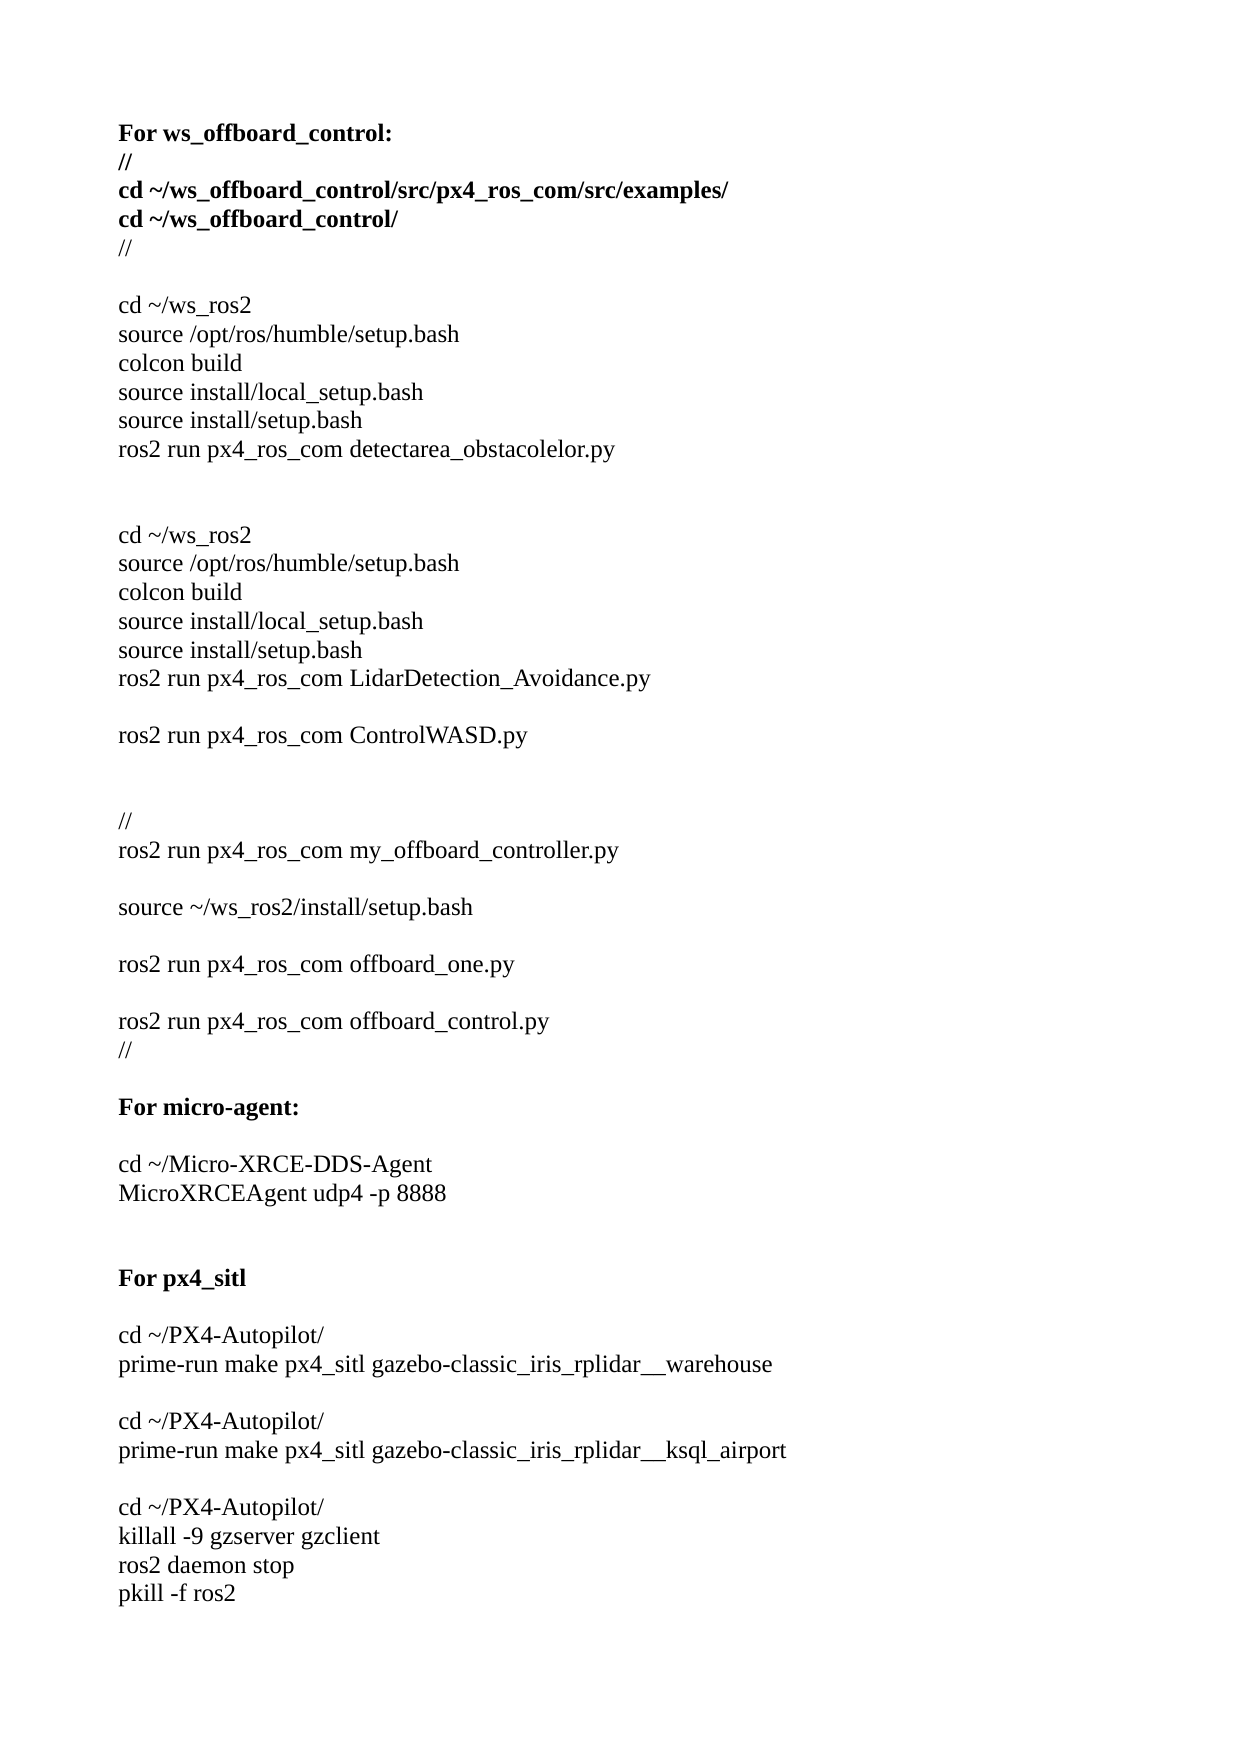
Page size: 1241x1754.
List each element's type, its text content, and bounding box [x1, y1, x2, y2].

text ros2 run px4_ros_com ControlWASD.py [118, 721, 1122, 749]
text // [118, 147, 1122, 176]
text source /opt/ros/humble/setup.bash [118, 319, 1122, 348]
text cd ~/PX4-Autopilot/ [118, 1406, 1122, 1435]
text // [118, 1035, 1122, 1064]
text // [118, 806, 1122, 835]
text cd ~/PX4-Autopilot/ [118, 1321, 1122, 1349]
text // [118, 233, 1122, 262]
text cd ~/PX4-Autopilot/ [118, 1492, 1122, 1521]
text source /opt/ros/humble/setup.bash [118, 548, 1122, 577]
text source install/setup.bash [118, 635, 1122, 663]
text prime-run make px4_sitl gazebo-classic_iris_rplidar__ksql_airport [118, 1435, 1122, 1464]
text For ws_offboard_control: [118, 118, 1122, 147]
text cd ~/Micro-XRCE-DDS-Agent [118, 1149, 1122, 1178]
text ros2 daemon stop [118, 1550, 1122, 1578]
text pkill -f ros2 [118, 1578, 1122, 1607]
text cd ~/ws_offboard_control/ [118, 204, 1122, 233]
text MicroXRCEAgent udp4 -p 8888 [118, 1178, 1122, 1207]
text For micro-agent: [118, 1092, 1122, 1121]
text ros2 run px4_ros_com offboard_control.py [118, 1006, 1122, 1035]
text colcon build [118, 577, 1122, 606]
text cd ~/ws_offboard_control/src/px4_ros_com/src/examples/ [118, 176, 1122, 204]
text For px4_sitl [118, 1263, 1122, 1292]
text ros2 run px4_ros_com LidarDetection_Avoidance.py [118, 663, 1122, 692]
text cd ~/ws_ros2 [118, 291, 1122, 319]
text source ~/ws_ros2/install/setup.bash [118, 892, 1122, 921]
text killall -9 gzserver gzclient [118, 1521, 1122, 1550]
text source install/setup.bash [118, 406, 1122, 434]
text source install/local_setup.bash [118, 377, 1122, 406]
text colcon build [118, 348, 1122, 377]
text cd ~/ws_ros2 [118, 520, 1122, 548]
text ros2 run px4_ros_com offboard_one.py [118, 949, 1122, 978]
text ros2 run px4_ros_com detectarea_obstacolelor.py [118, 434, 1122, 463]
text ros2 run px4_ros_com my_offboard_controller.py [118, 835, 1122, 864]
text source install/local_setup.bash [118, 606, 1122, 635]
text prime-run make px4_sitl gazebo-classic_iris_rplidar__warehouse [118, 1349, 1122, 1378]
